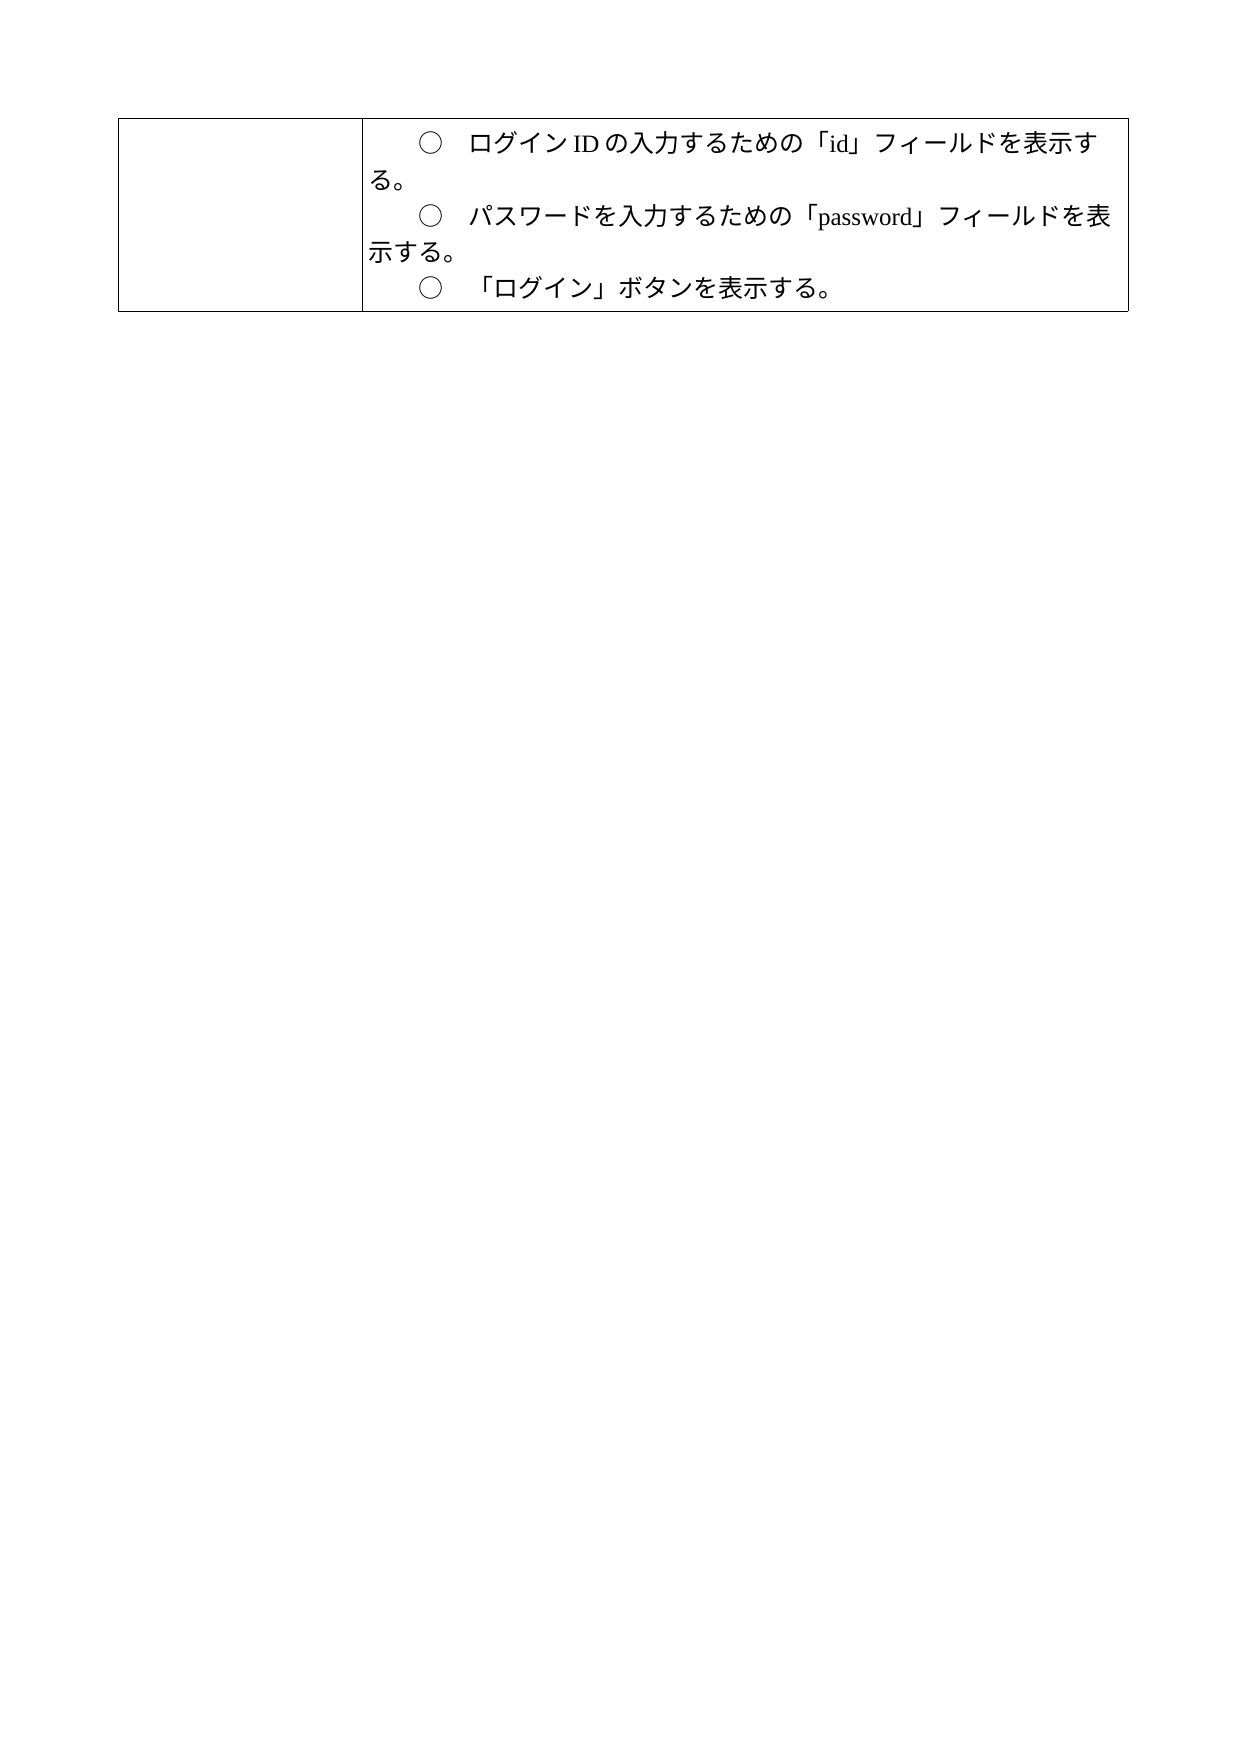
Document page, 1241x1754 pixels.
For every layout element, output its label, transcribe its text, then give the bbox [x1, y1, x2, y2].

table_cell ○ ログインIDの入力するための「id」フィールドを表示する。 ○ パスワードを入力するための「password」フィールドを表示する。 ○ 「ログイン」ボタンを表示する。 [363, 119, 1128, 311]
table_cell [119, 119, 362, 311]
